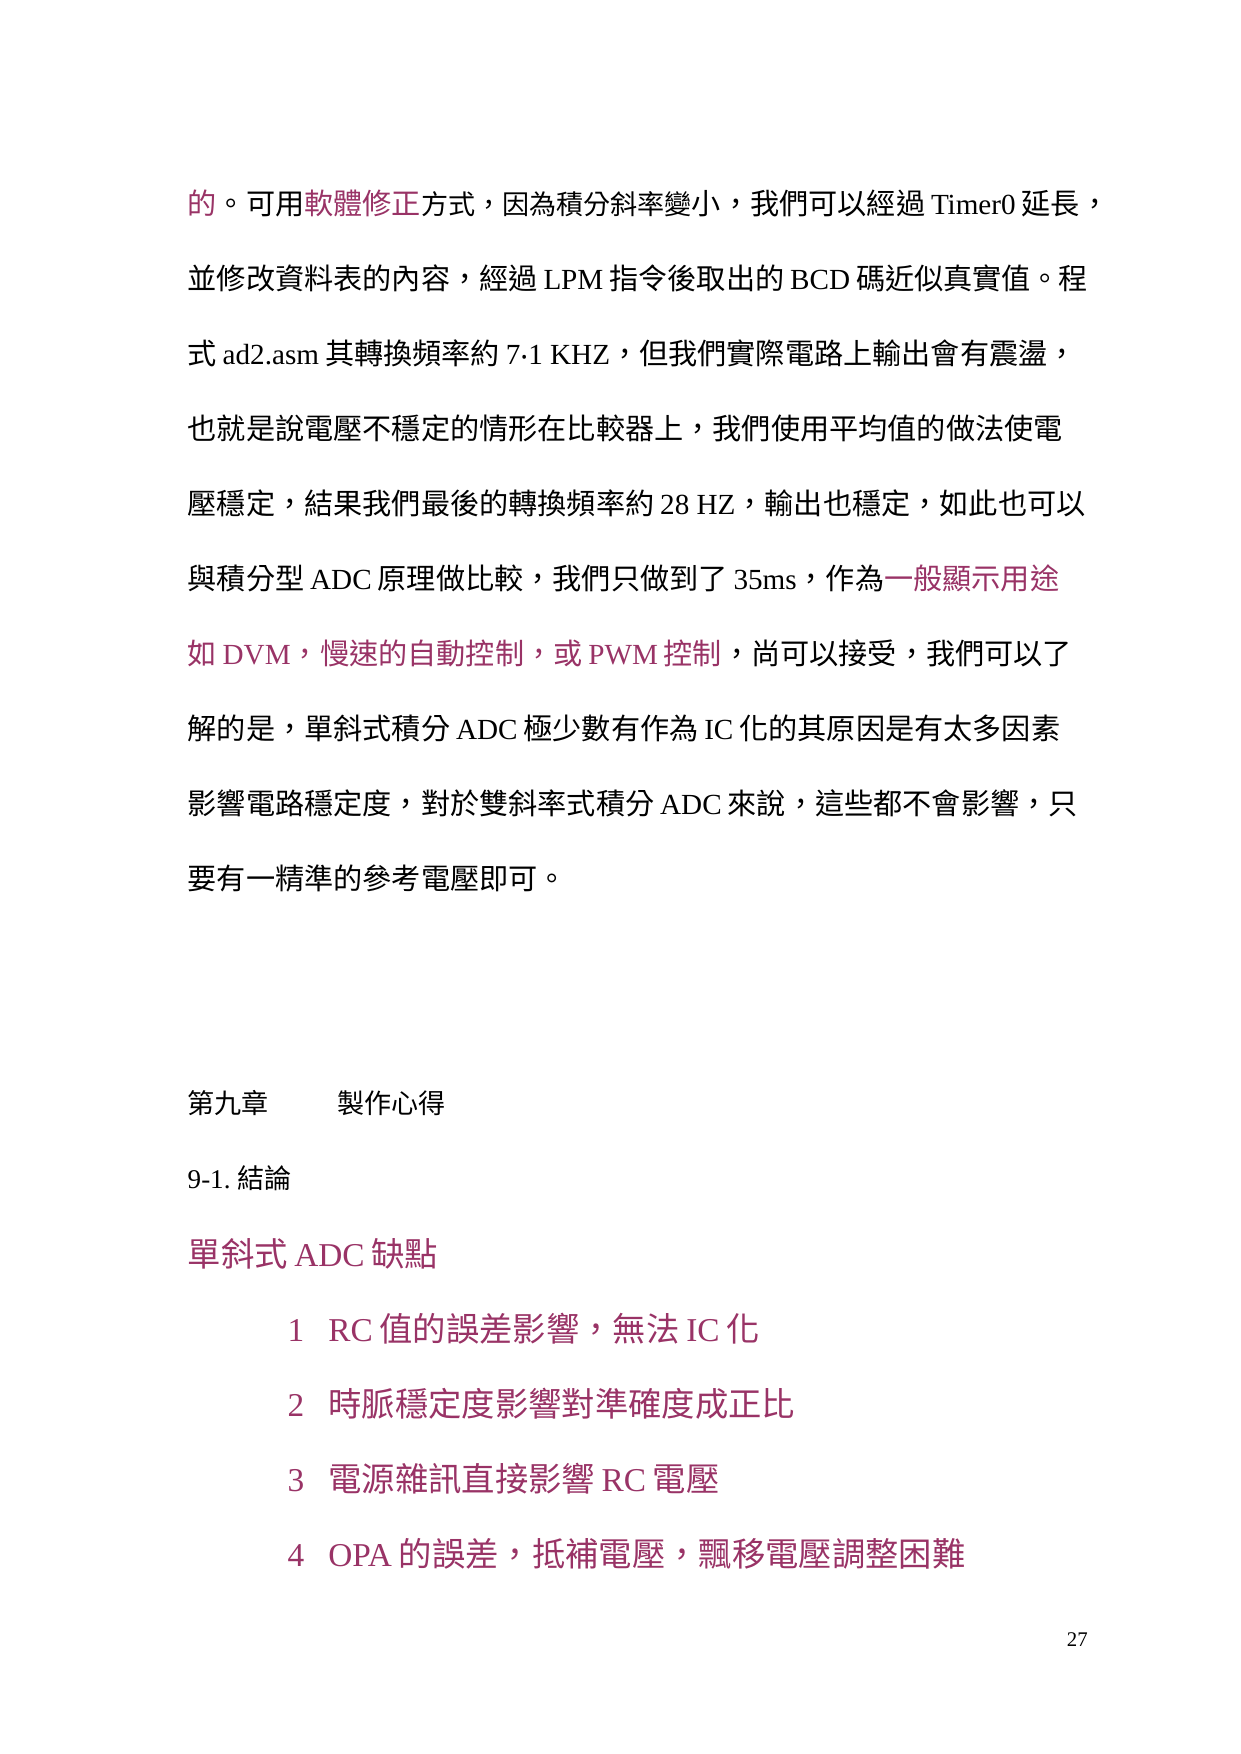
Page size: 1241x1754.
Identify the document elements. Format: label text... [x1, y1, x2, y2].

list 時脈穩定度影響對準確度成正比 [287, 1364, 1087, 1439]
list OPA的誤差，抵補電壓，飄移電壓調整困難 [287, 1514, 1087, 1589]
list 電源雜訊直接影響RC電壓 [287, 1439, 1087, 1514]
text 第九章 製作心得 [187, 1064, 1087, 1139]
list RC值的誤差影響，無法IC化 [287, 1289, 1087, 1364]
text 9-1. 結論 [187, 1139, 1087, 1214]
text 在解析度0.1V的要求下，我們計算5/0.1=50，RC網路我們取40%的充電範圍是0~2V，但在超過1.5V的電壓時，線性度急速下降，也就是說我們必須更改RC網路的值，但輸入範圍下降對抵補電壓的誤差相對就提高，所以我們會考慮用FET做一定電流源，對C做充電，其FET也不是昂貴元件，符合我們的要求，線性度提高後我們可以提高輸入範圍來改善比較器抵補電壓的影響，但基本上比較器抵補電壓還是存在的。可用軟體修正方式，因為積分斜率變小，我們可以經過Timer0延長，並修改資料表的內容，經過LPM指令後取出的BCD碼近似真實值。程式ad2.asm其轉換頻率約7‧1 KHZ，但我們實際電路上輸出會有震盪，也就是說電壓不穩定的情形在比較器上，我們使用平均值的做法使電壓穩定，結果我們最後的轉換頻率約28 HZ，輸出也穩定，如此也可以與積分型ADC原理做比較，我們只做到了35ms，作為一般顯示用途如DVM，慢速的自動控制，或PWM控制，尚可以接受，我們可以了解的是，單斜式積分ADC極少數有作為IC化的其原因是有太多因素影響電路穩定度，對於雙斜率式積分ADC來說，這些都不會影響，只要有一精準的參考電壓即可。 [187, 164, 1087, 914]
text 單斜式ADC缺點 [187, 1214, 1087, 1289]
